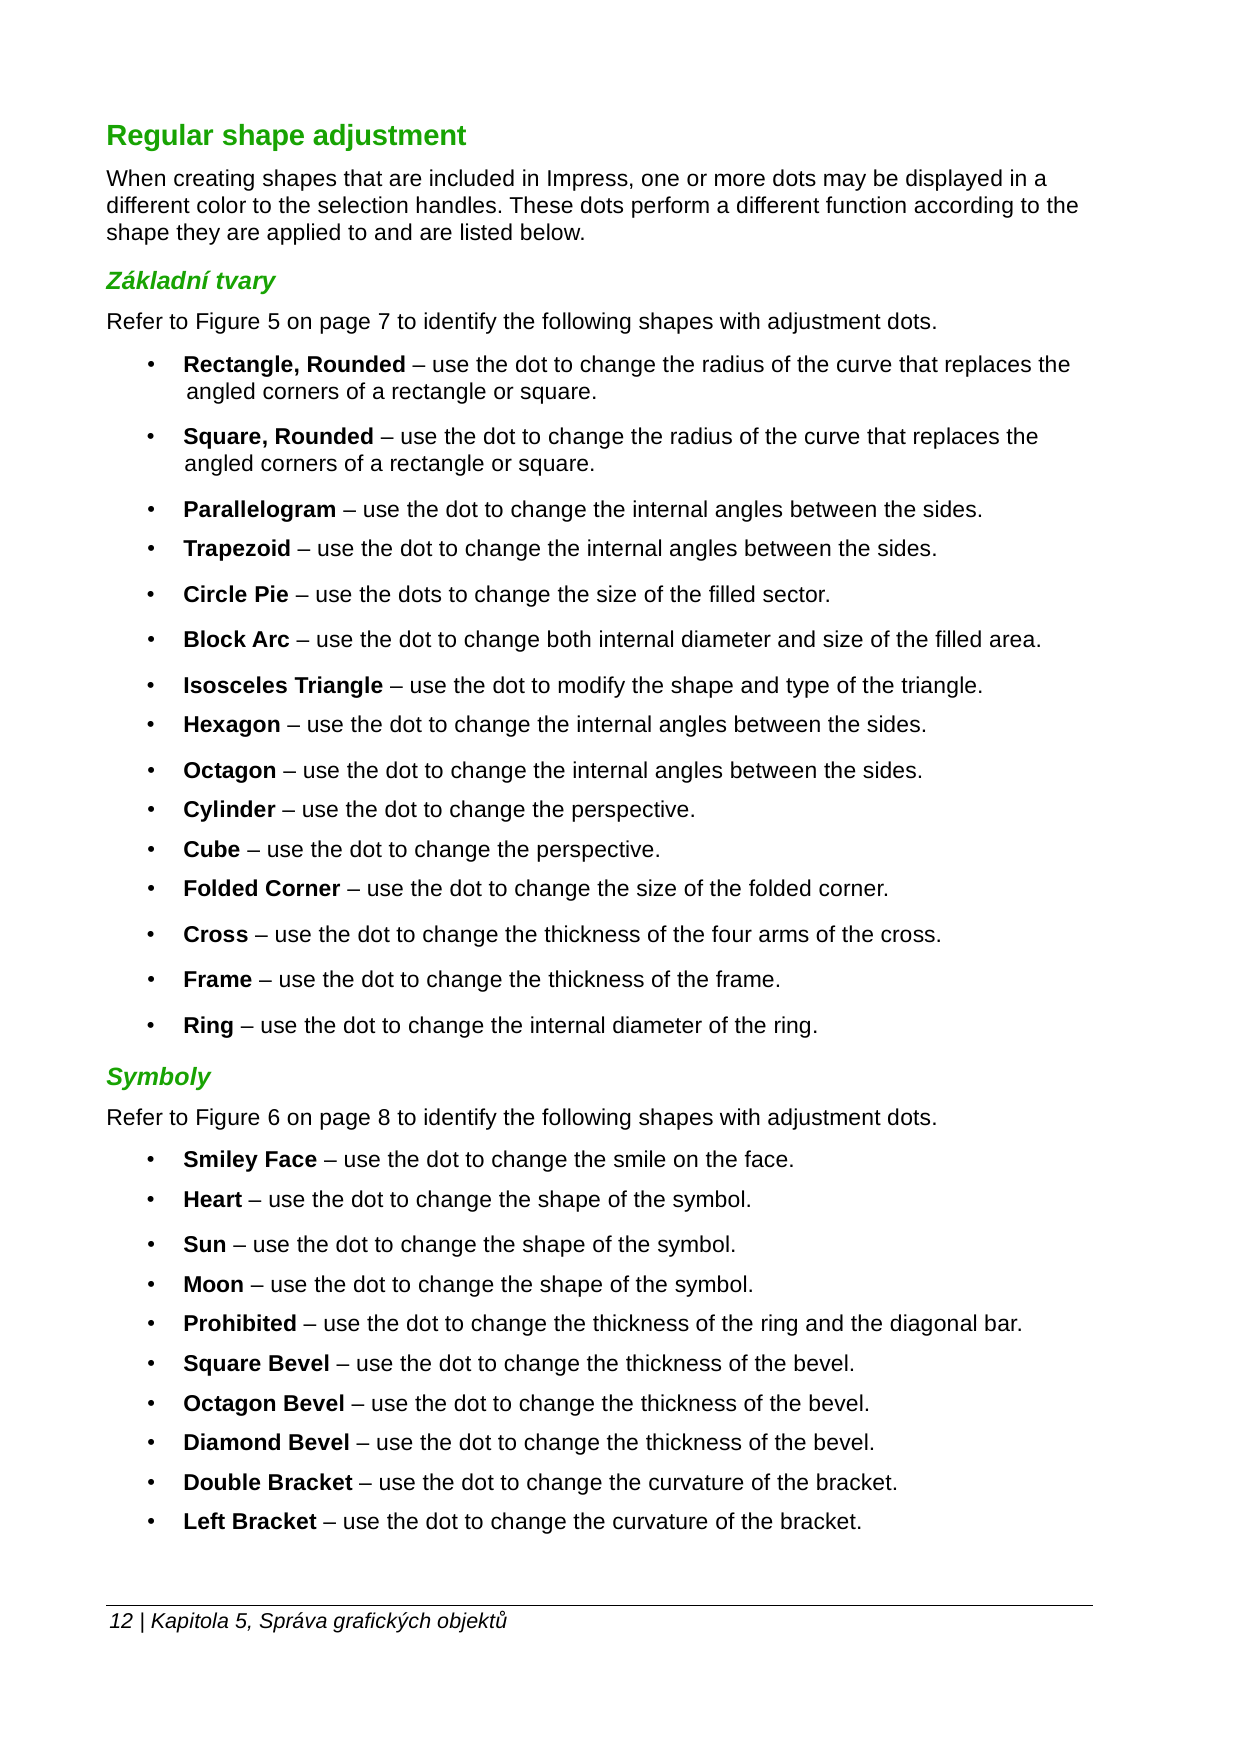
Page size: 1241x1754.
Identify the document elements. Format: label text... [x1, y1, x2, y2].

list Cross – use the dot to change the thickness of the four arms of the cross. [144, 917, 1093, 950]
list Hexagon – use the dot to change the internal angles between the sides. [144, 708, 1093, 741]
text Refer to Figure 6 on page 8 to identify the following shapes with adjustment dots. [106, 1103, 1093, 1130]
list Cube – use the dot to change the perspective. [144, 832, 1093, 862]
list Octagon – use the dot to change the internal angles between the sides. [144, 753, 1093, 783]
text Refer to Figure 5 on page 7 to identify the following shapes with adjustment dots. [106, 308, 1093, 335]
list Isosceles Triangle – use the dot to modify the shape and type of the triangle. [144, 668, 1093, 698]
list Moon – use the dot to change the shape of the symbol. [144, 1267, 1093, 1297]
list Sun – use the dot to change the shape of the symbol. [144, 1228, 1093, 1258]
list Prohibited – use the dot to change the thickness of the ring and the diagonal bar. [144, 1307, 1093, 1337]
list Folded Corner – use the dot to change the size of the folded corner. [144, 872, 1093, 905]
list Block Arc – use the dot to change both internal diameter and size of the filled area. [144, 623, 1093, 656]
list Ring – use the dot to change the internal diameter of the ring. [144, 1008, 1093, 1041]
list Heart – use the dot to change the shape of the symbol. [144, 1182, 1093, 1215]
text When creating shapes that are included in Impress, one or more dots may be displayed in a different color to the selection handles. These dots perform a different function according to the shape they are applied to and are listed below. [106, 164, 1093, 245]
list Trapezoid – use the dot to change the internal angles between the sides. [144, 532, 1093, 565]
list Octagon Bevel – use the dot to change the thickness of the bevel. [144, 1386, 1093, 1416]
list Left Bracket – use the dot to change the curvature of the bracket. [144, 1505, 1093, 1538]
subtitle Regular shape adjustment [106, 118, 1093, 152]
list Diamond Bevel – use the dot to change the thickness of the bevel. [144, 1426, 1093, 1456]
list Circle Pie – use the dots to change the size of the filled sector. [144, 577, 1093, 610]
subtitle Základní tvary [106, 266, 1093, 295]
list Square Bevel – use the dot to change the thickness of the bevel. [144, 1346, 1093, 1376]
list Smiley Face – use the dot to change the smile on the face. [144, 1143, 1093, 1173]
list Rectangle, Rounded – use the dot to change the radius of the curve that replaces the angled corners of a rectangle or square. [144, 347, 1093, 407]
subtitle Symboly [106, 1062, 1093, 1091]
list Square, Rounded – use the dot to change the radius of the curve that replaces the angled corners of a rectangle or square. [144, 420, 1093, 480]
list Frame – use the dot to change the thickness of the frame. [144, 963, 1093, 996]
list Parallelogram – use the dot to change the internal angles between the sides. [144, 492, 1093, 522]
list Cylinder – use the dot to change the perspective. [144, 793, 1093, 823]
list Double Bracket – use the dot to change the curvature of the bracket. [144, 1465, 1093, 1495]
